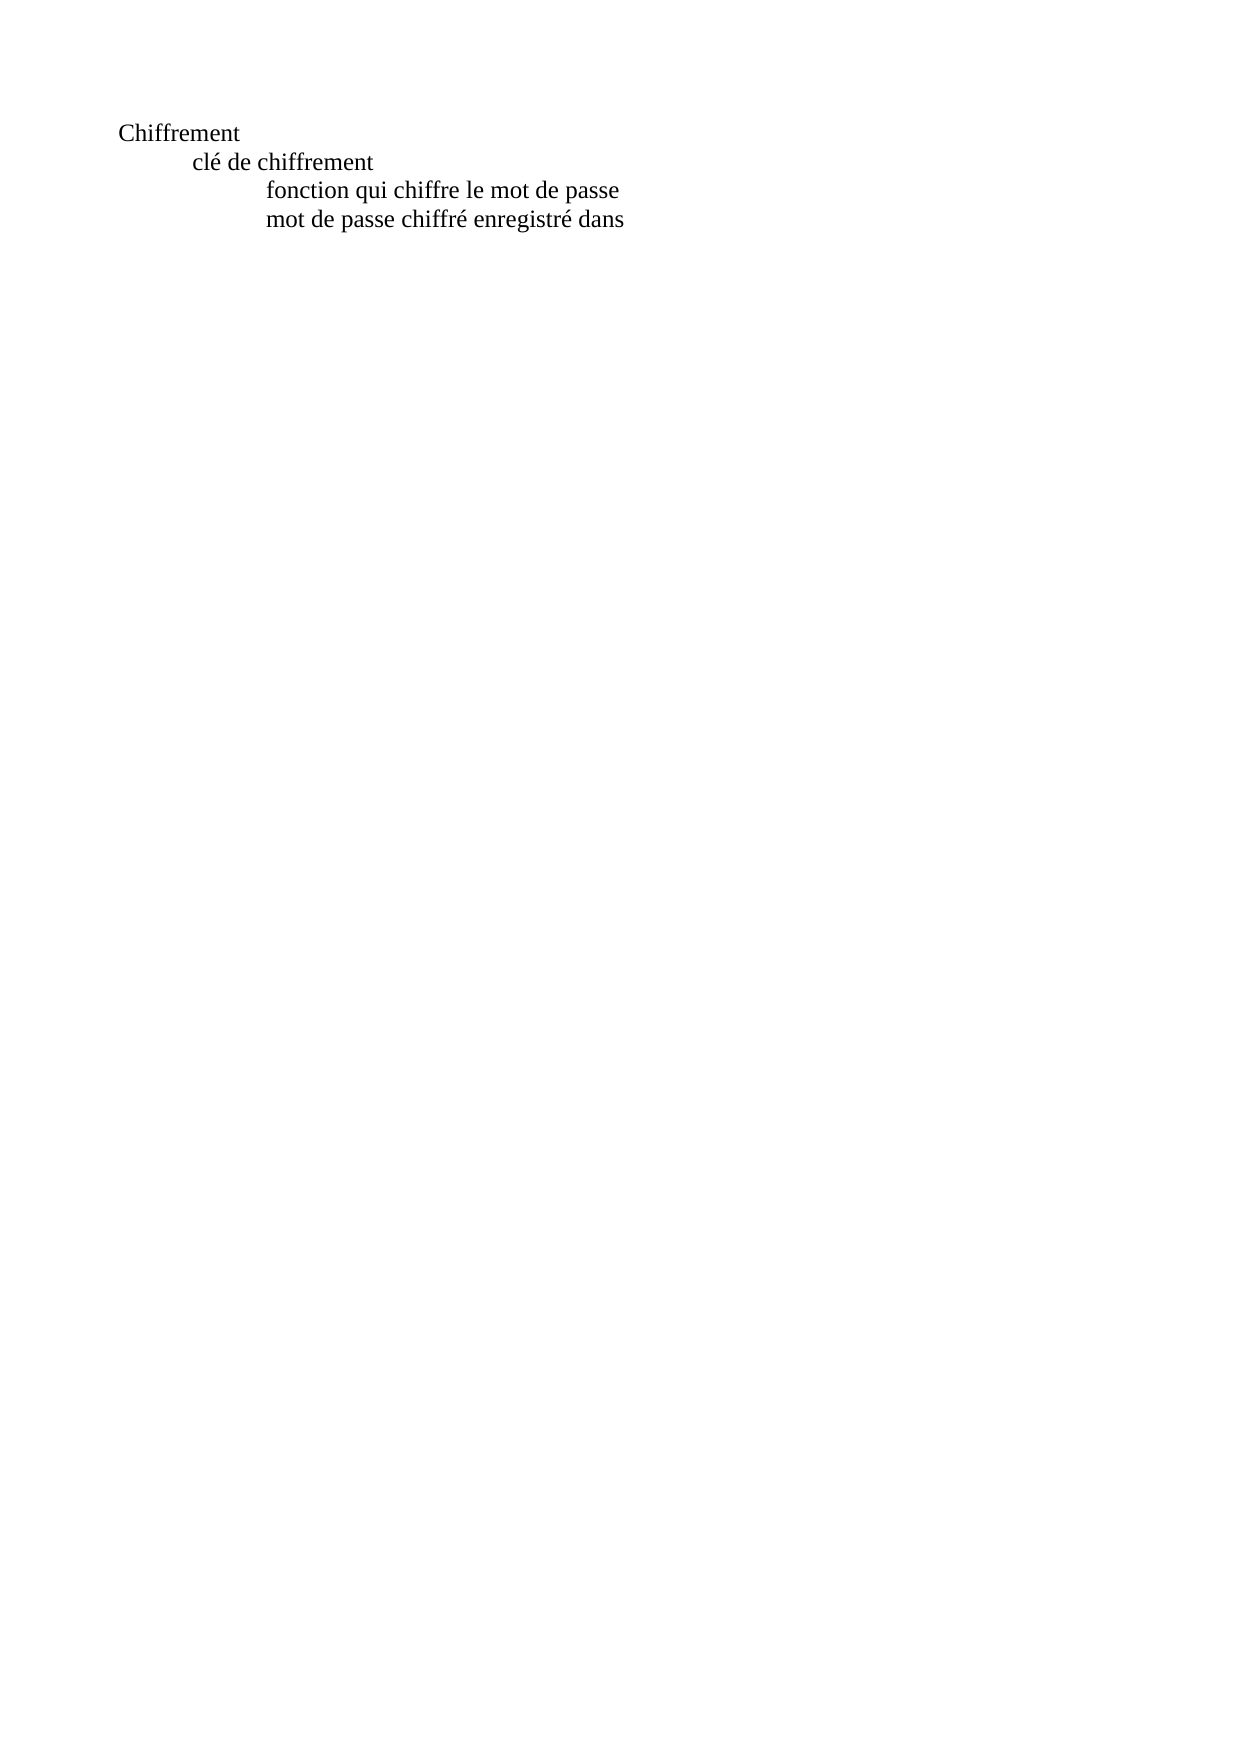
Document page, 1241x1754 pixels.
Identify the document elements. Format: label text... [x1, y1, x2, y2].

text Chiffrement [118, 118, 1122, 147]
text mot de passe chiffré enregistré dans [118, 204, 1122, 233]
text clé de chiffrement [118, 147, 1122, 176]
text fonction qui chiffre le mot de passe [118, 176, 1122, 204]
